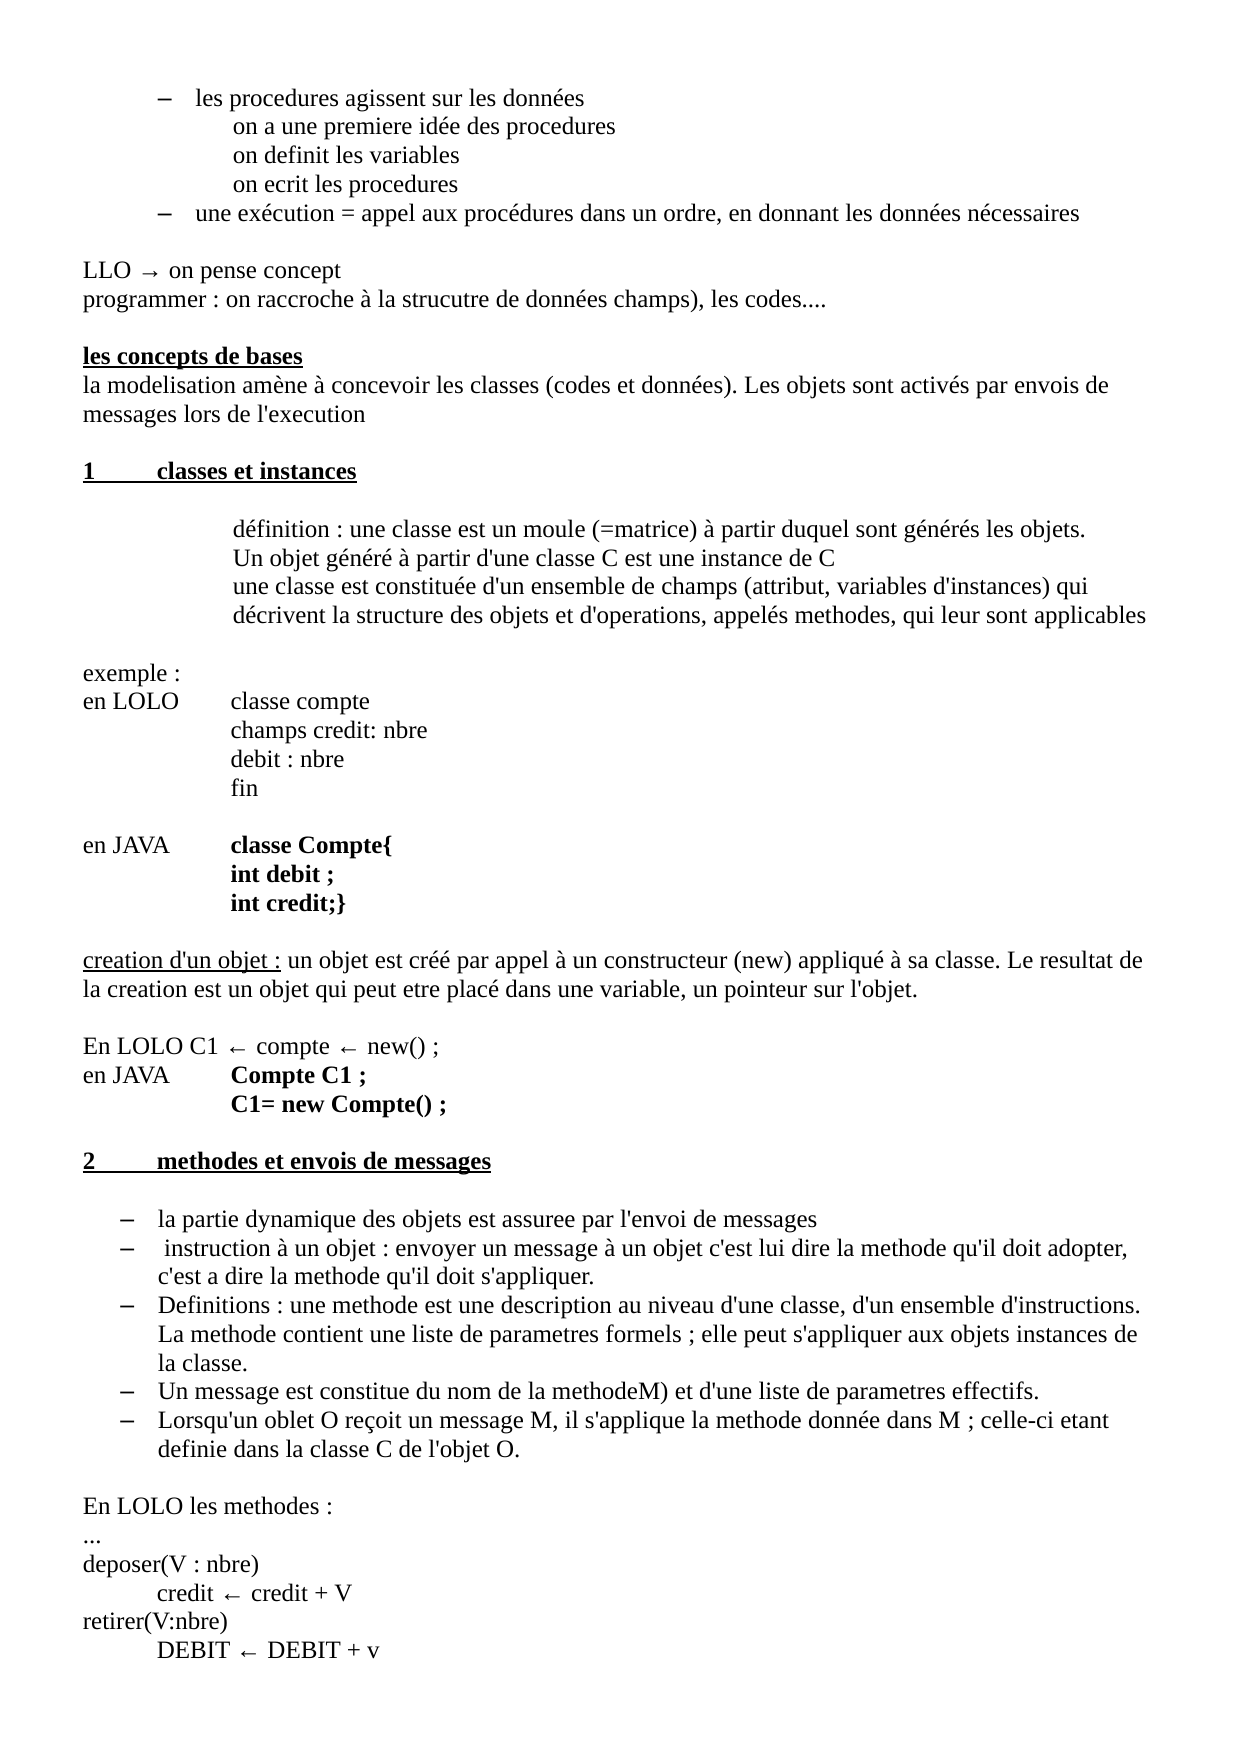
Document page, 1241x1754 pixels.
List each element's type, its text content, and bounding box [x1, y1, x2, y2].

list la partie dynamique des objets est assuree par l'envoi de messages [120, 1204, 1157, 1233]
text en LOLO classe compte [83, 686, 1157, 715]
list instruction à un objet : envoyer un message à un objet c'est lui dire la methode qu'il doit adopter, c'est a dire la methode qu'il doit s'appliquer. [120, 1233, 1157, 1290]
list on a une premiere idée des procedures [195, 111, 1157, 140]
text creation d'un objet : un objet est créé par appel à un constructeur (new) appliqué à sa classe. Le resultat de la creation est un objet qui peut etre placé dans une variable, un pointeur sur l'objet. [83, 945, 1157, 1003]
text int debit ; [83, 859, 1157, 888]
text en JAVA classe Compte{ [83, 830, 1157, 859]
text DEBIT ← DEBIT + v [83, 1635, 1157, 1664]
text programmer : on raccroche à la strucutre de données champs), les codes.... [83, 284, 1157, 313]
text debit : nbre [83, 744, 1157, 773]
text exemple : [83, 658, 1157, 686]
list Definitions : une methode est une description au niveau d'une classe, d'un ensemble d'instructions. La methode contient une liste de parametres formels ; elle peut s'appliquer aux objets instances de la classe. [120, 1290, 1157, 1376]
text 2 methodes et envois de messages [83, 1146, 1157, 1175]
text C1= new Compte() ; [83, 1089, 1157, 1118]
text En LOLO C1 ← compte ← new() ; [83, 1031, 1157, 1060]
text 1 classes et instances [83, 456, 1157, 485]
text la modelisation amène à concevoir les classes (codes et données). Les objets sont activés par envois de messages lors de l'execution [83, 370, 1157, 428]
text fin [83, 773, 1157, 801]
text En LOLO les methodes : [83, 1491, 1157, 1520]
list Un objet généré à partir d'une classe C est une instance de C [195, 543, 1157, 571]
list Un message est constitue du nom de la methodeM) et d'une liste de parametres effectifs. [120, 1376, 1157, 1405]
list une exécution = appel aux procédures dans un ordre, en donnant les données nécessaires [158, 198, 1157, 226]
text en JAVA Compte C1 ; [83, 1060, 1157, 1089]
text retirer(V:nbre) [83, 1606, 1157, 1635]
text ... [83, 1520, 1157, 1549]
list on ecrit les procedures [195, 169, 1157, 198]
list une classe est constituée d'un ensemble de champs (attribut, variables d'instances) qui décrivent la structure des objets et d'operations, appelés methodes, qui leur sont applicables [195, 571, 1157, 629]
text credit ← credit + V [83, 1578, 1157, 1606]
list les procedures agissent sur les données [158, 83, 1157, 111]
text les concepts de bases [83, 341, 1157, 370]
text LLO → on pense concept [83, 255, 1157, 284]
text champs credit: nbre [83, 715, 1157, 744]
list Lorsqu'un oblet O reçoit un message M, il s'applique la methode donnée dans M ; celle-ci etant definie dans la classe C de l'objet O. [120, 1405, 1157, 1463]
list définition : une classe est un moule (=matrice) à partir duquel sont générés les objets. [195, 514, 1157, 543]
text deposer(V : nbre) [83, 1549, 1157, 1578]
text int credit;} [83, 888, 1157, 916]
list on definit les variables [195, 140, 1157, 169]
